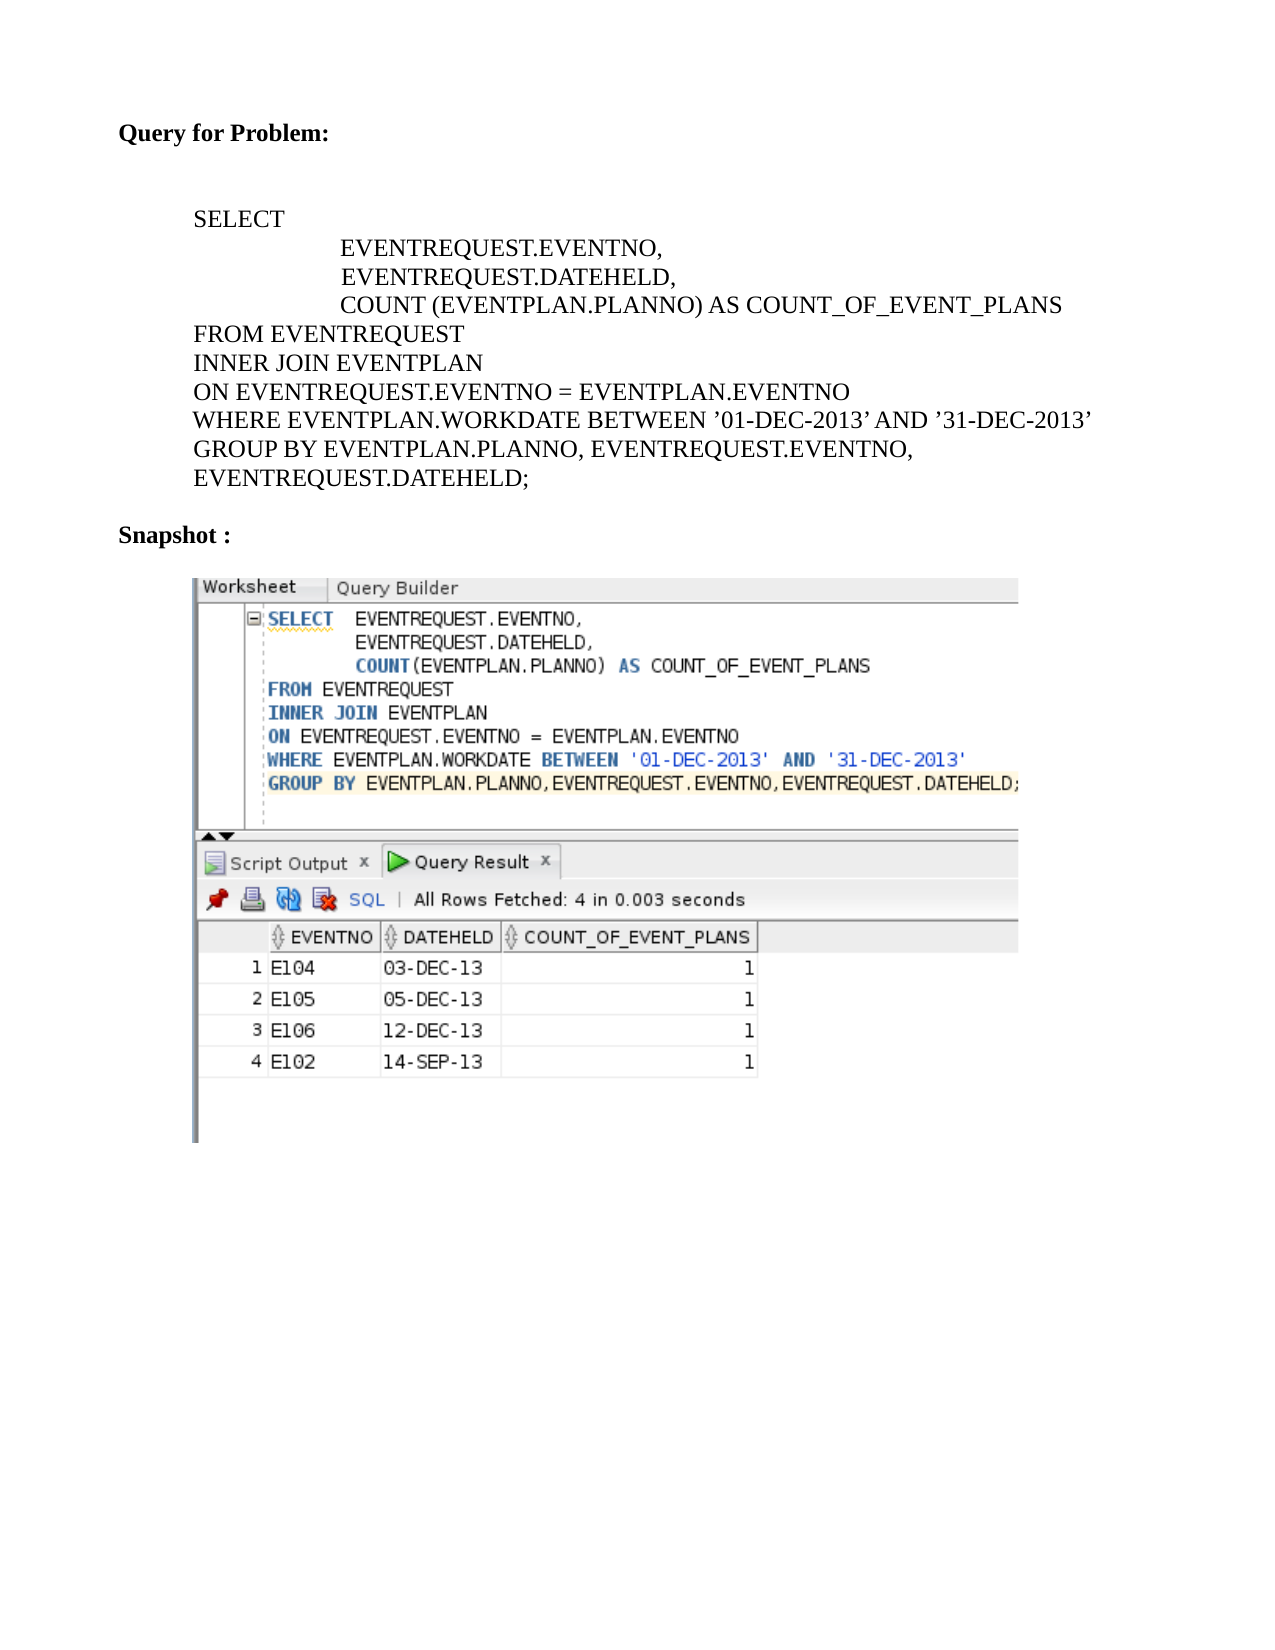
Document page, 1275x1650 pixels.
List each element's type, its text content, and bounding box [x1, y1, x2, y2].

text Query for Problem: [118, 118, 1157, 147]
text COUNT (EVENTPLAN.PLANNO) AS COUNT_OF_EVENT_PLANS [118, 291, 1157, 319]
text ON EVENTREQUEST.EVENTNO = EVENTPLAN.EVENTNO WHERE EVENTPLAN.WORKDATE BETWEEN ’01-DEC-2013’ AND ’31-DEC-2013’ [118, 377, 1157, 434]
text INNER JOIN EVENTPLAN [118, 348, 1157, 377]
text Snapshot : [118, 521, 1157, 549]
text SELECT [118, 204, 1157, 233]
text EVENTREQUEST.EVENTNO, [118, 233, 1157, 262]
text EVENTREQUEST.DATEHELD; [118, 463, 1157, 492]
text GROUP BY EVENTPLAN.PLANNO, EVENTREQUEST.EVENTNO, [118, 434, 1157, 463]
picture [192, 578, 1019, 1143]
text FROM EVENTREQUEST [118, 319, 1157, 348]
text EVENTREQUEST.DATEHELD, [118, 262, 1157, 291]
